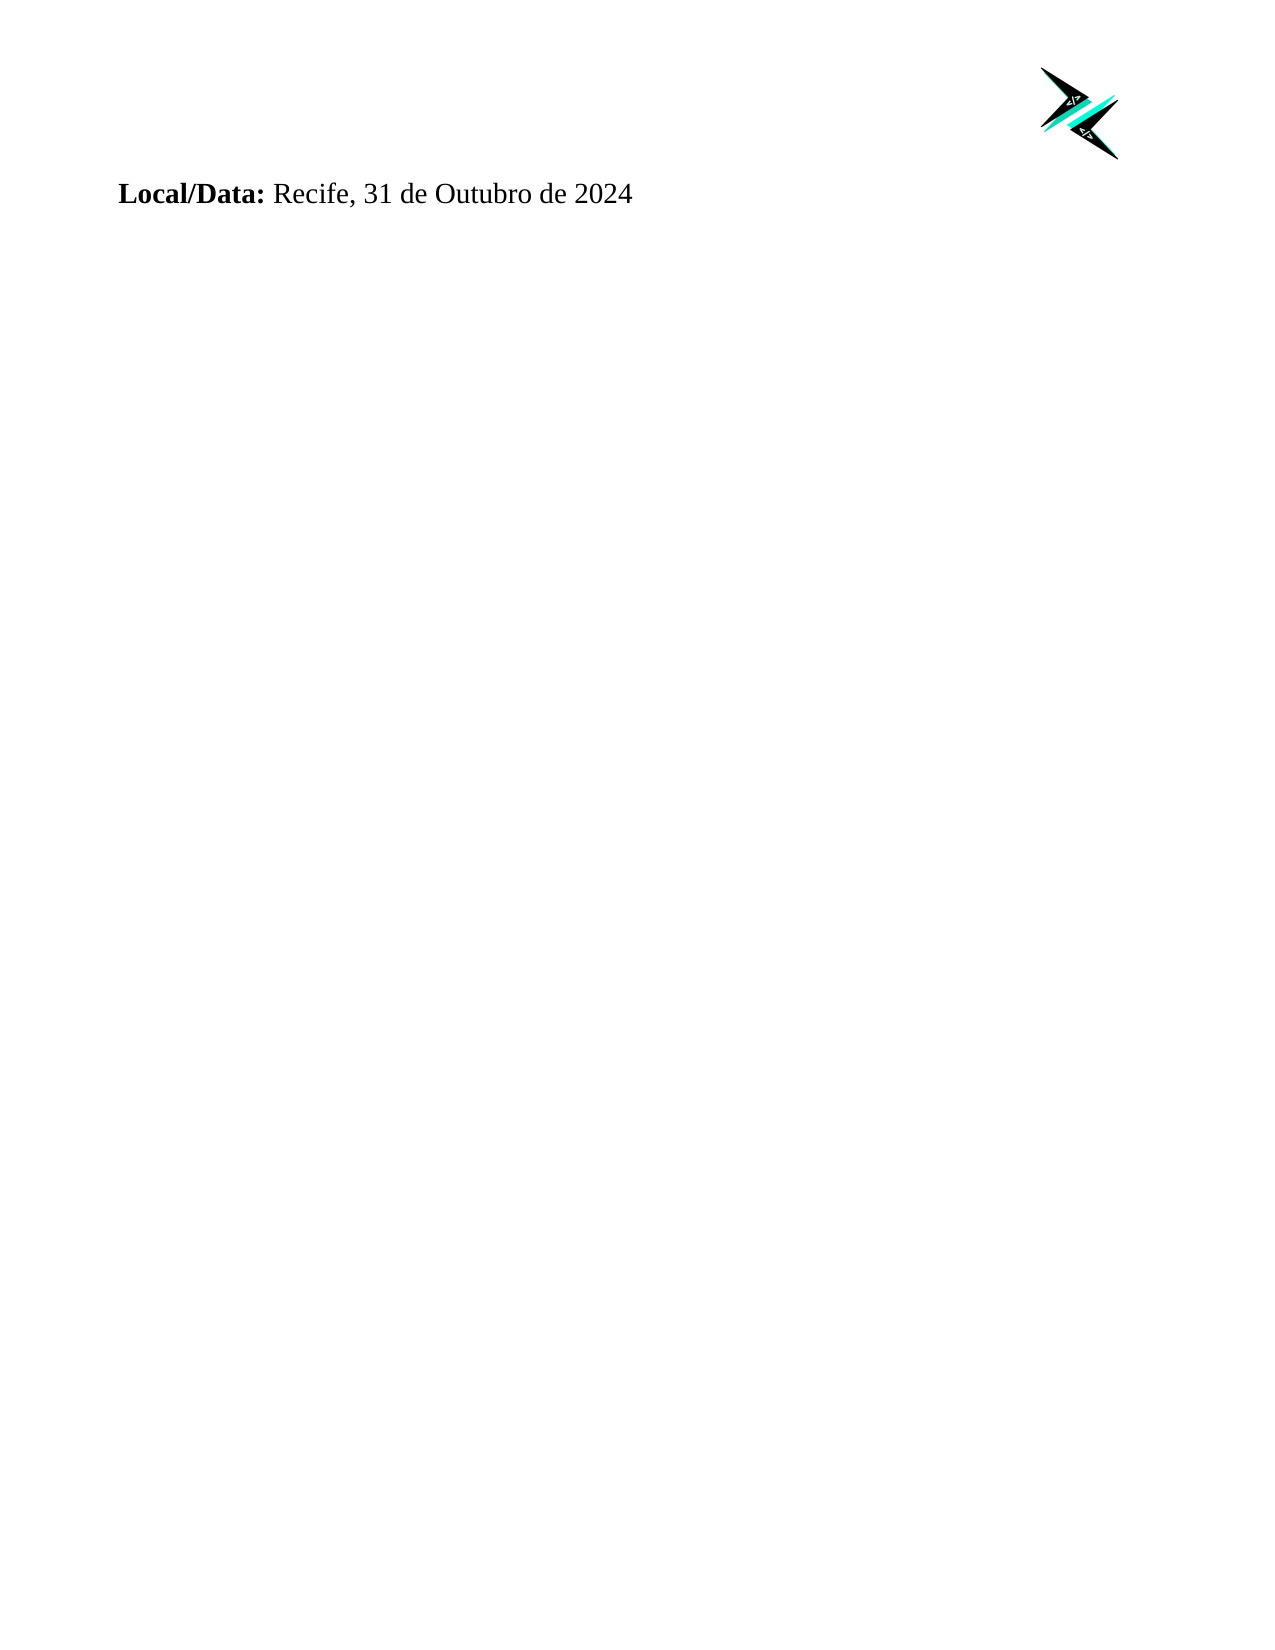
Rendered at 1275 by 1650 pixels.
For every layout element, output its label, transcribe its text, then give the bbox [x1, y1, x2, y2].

picture [1017, 51, 1142, 176]
subtitle Local/Data: Recife, 31 de Outubro de 2024 [118, 176, 1157, 210]
